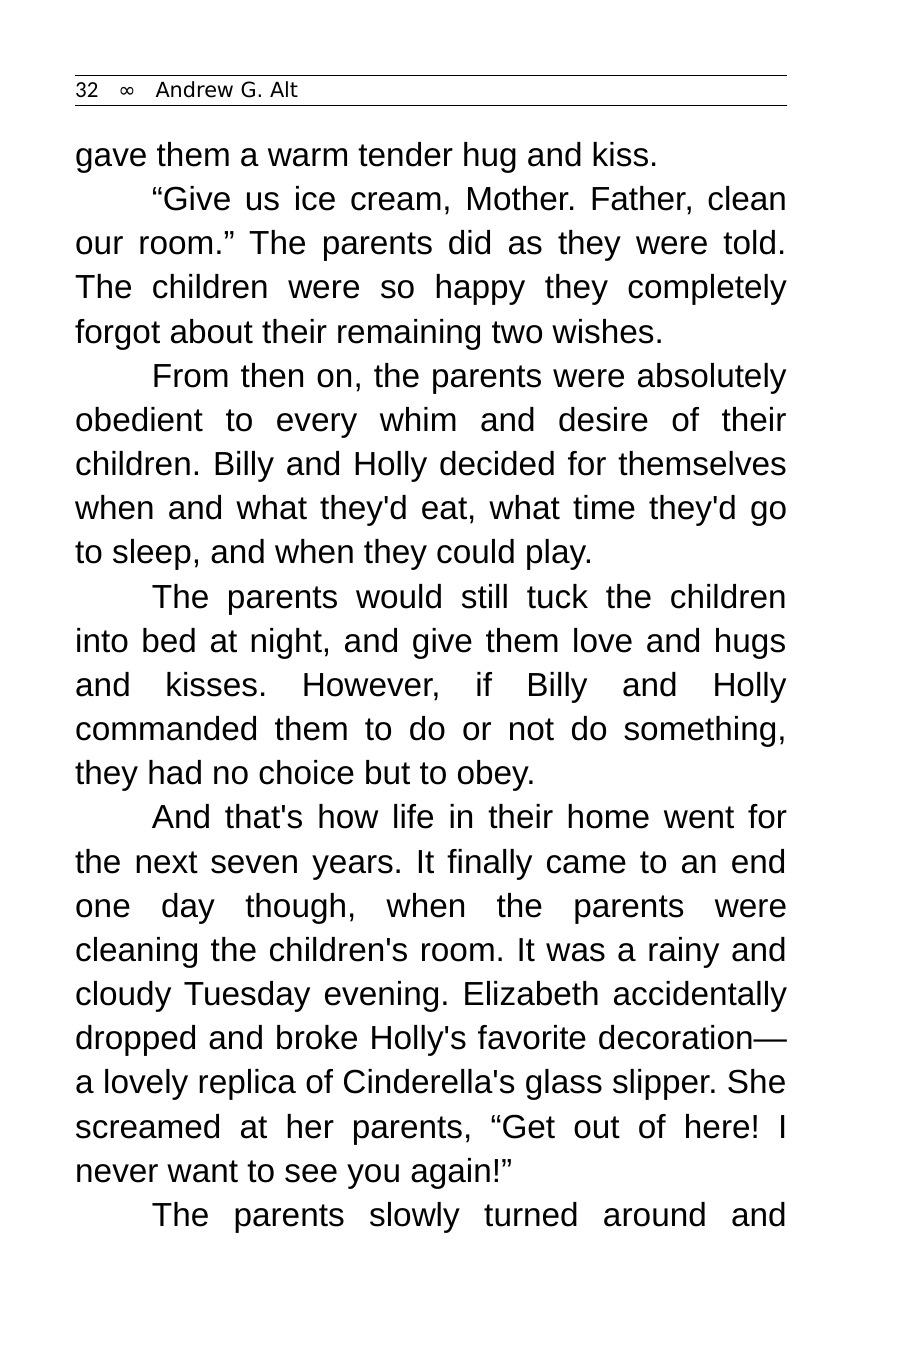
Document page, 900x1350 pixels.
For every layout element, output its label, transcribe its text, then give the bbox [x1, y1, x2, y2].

subtitle From then on, the parents were absolutely obedient to every whim and desire of their children. Billy and Holly decided for themselves when and what they'd eat, what time they'd go to sleep, and when they could play. [75, 356, 787, 571]
subtitle The parents would still tuck the children into bed at night, and give them love and hugs and kisses. However, if Billy and Holly commanded them to do or not do something, they had no choice but to obey. [75, 577, 787, 792]
subtitle And that's how life in their home went for the next seven years. It finally came to an end one day though, when the parents were cleaning the children's room. It was a rainy and cloudy Tuesday evening. Elizabeth accidentally dropped and broke Holly's favorite decoration—a lovely replica of Cinderella's glass slipper. She screamed at her parents, “Get out of here! I never want to see you again!” [75, 797, 787, 1189]
subtitle The parents slowly turned around and [75, 1195, 787, 1233]
subtitle gave them a warm tender hug and kiss. [75, 135, 787, 173]
subtitle “Give us ice cream, Mother. Father, clean our room.” The parents did as they were told. The children were so happy they completely forgot about their remaining two wishes. [75, 179, 787, 350]
